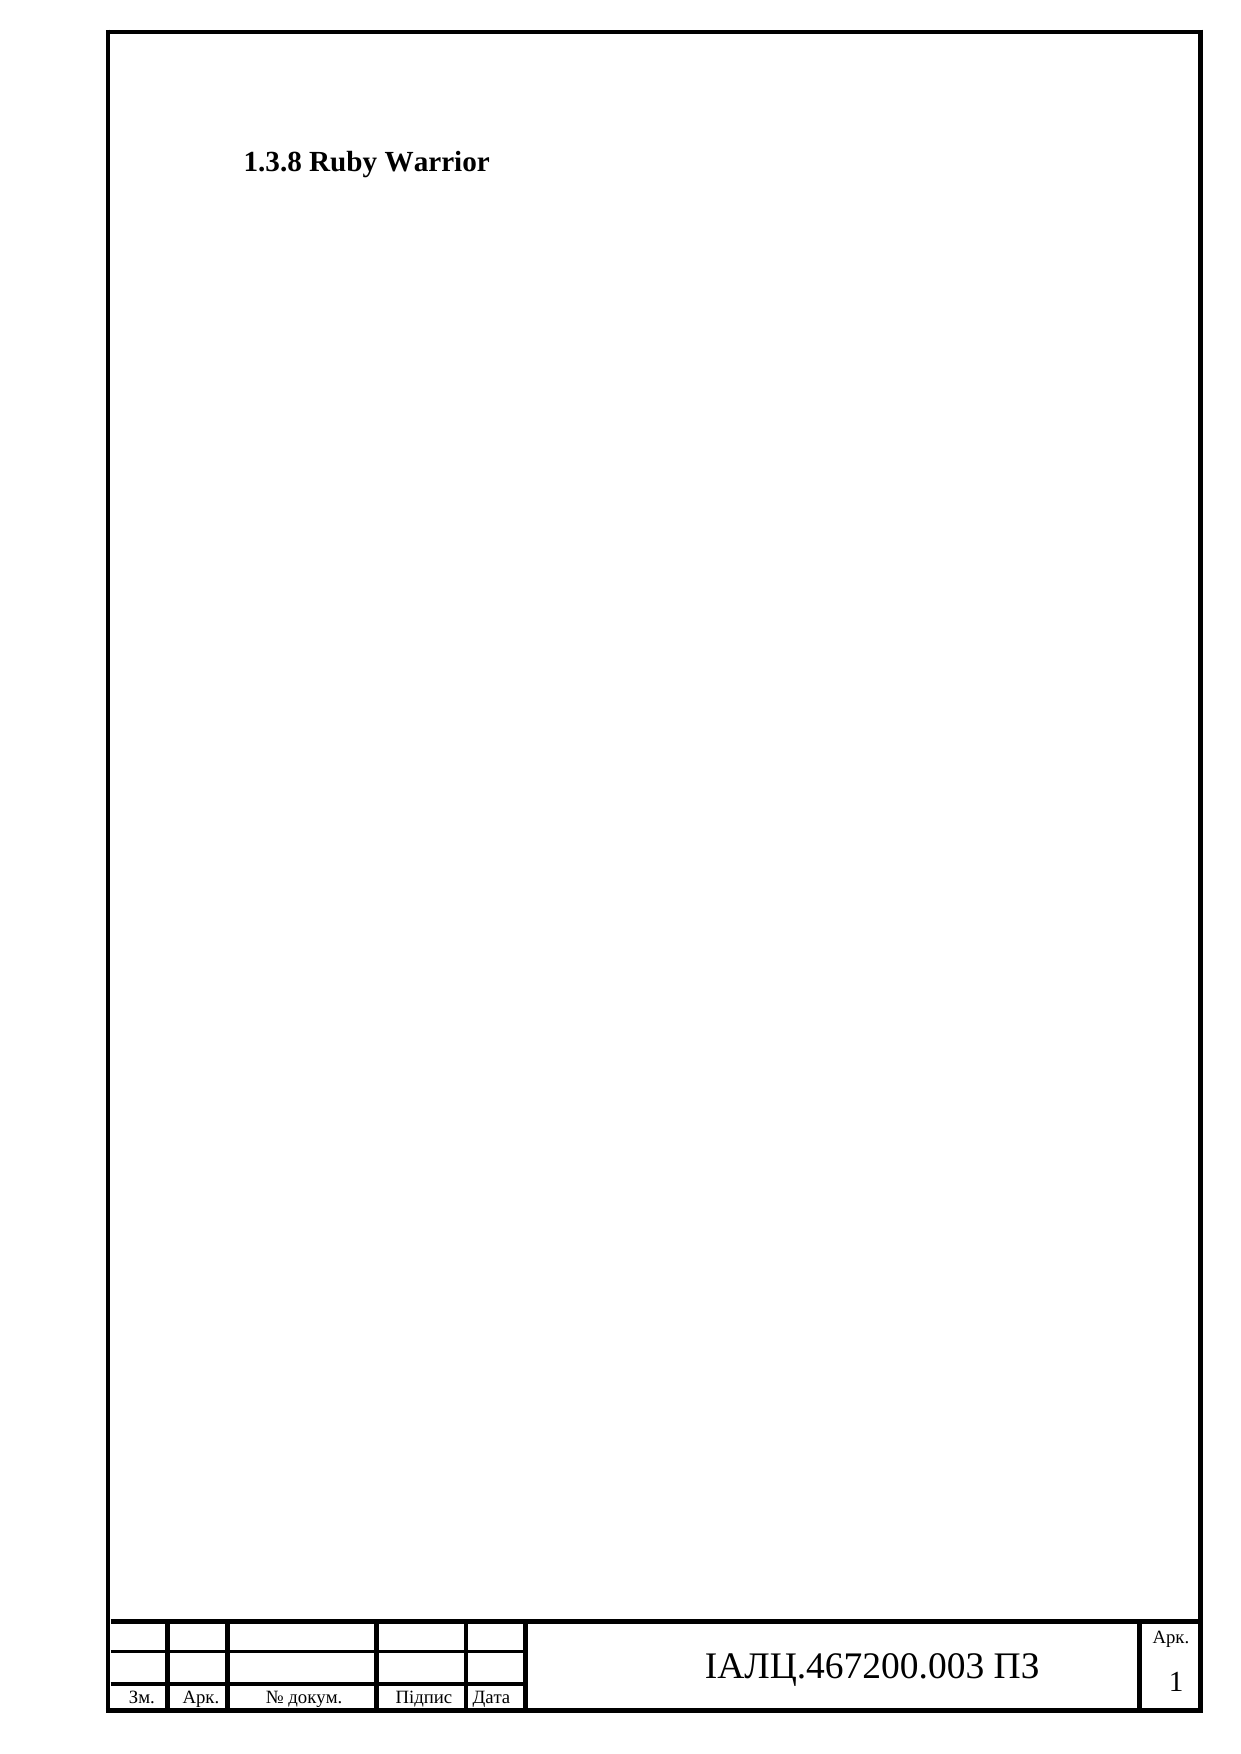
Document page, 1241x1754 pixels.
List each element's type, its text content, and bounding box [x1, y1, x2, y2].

table_cell [379, 1653, 464, 1681]
table_cell [170, 1624, 225, 1650]
table_cell Підпис [379, 1686, 464, 1708]
table_cell [230, 1653, 374, 1681]
table_cell [230, 1624, 374, 1650]
table_cell 1.3.8 Ruby Warrior [110, 34, 1198, 1619]
table_cell Арк. [170, 1686, 225, 1708]
table_cell [468, 1624, 523, 1650]
table_cell [110, 1651, 165, 1681]
table_cell [468, 1653, 523, 1681]
table_cell № докум. [230, 1686, 374, 1708]
table_cell Арк. 1 [1142, 1624, 1198, 1708]
table_cell Дата [468, 1686, 523, 1708]
table_cell [170, 1653, 225, 1681]
table_cell [379, 1624, 464, 1650]
table_cell [110, 1620, 165, 1650]
table_cell ІАЛЦ.467200.003 ПЗ [528, 1624, 1137, 1708]
table_cell Зм. [110, 1683, 165, 1708]
